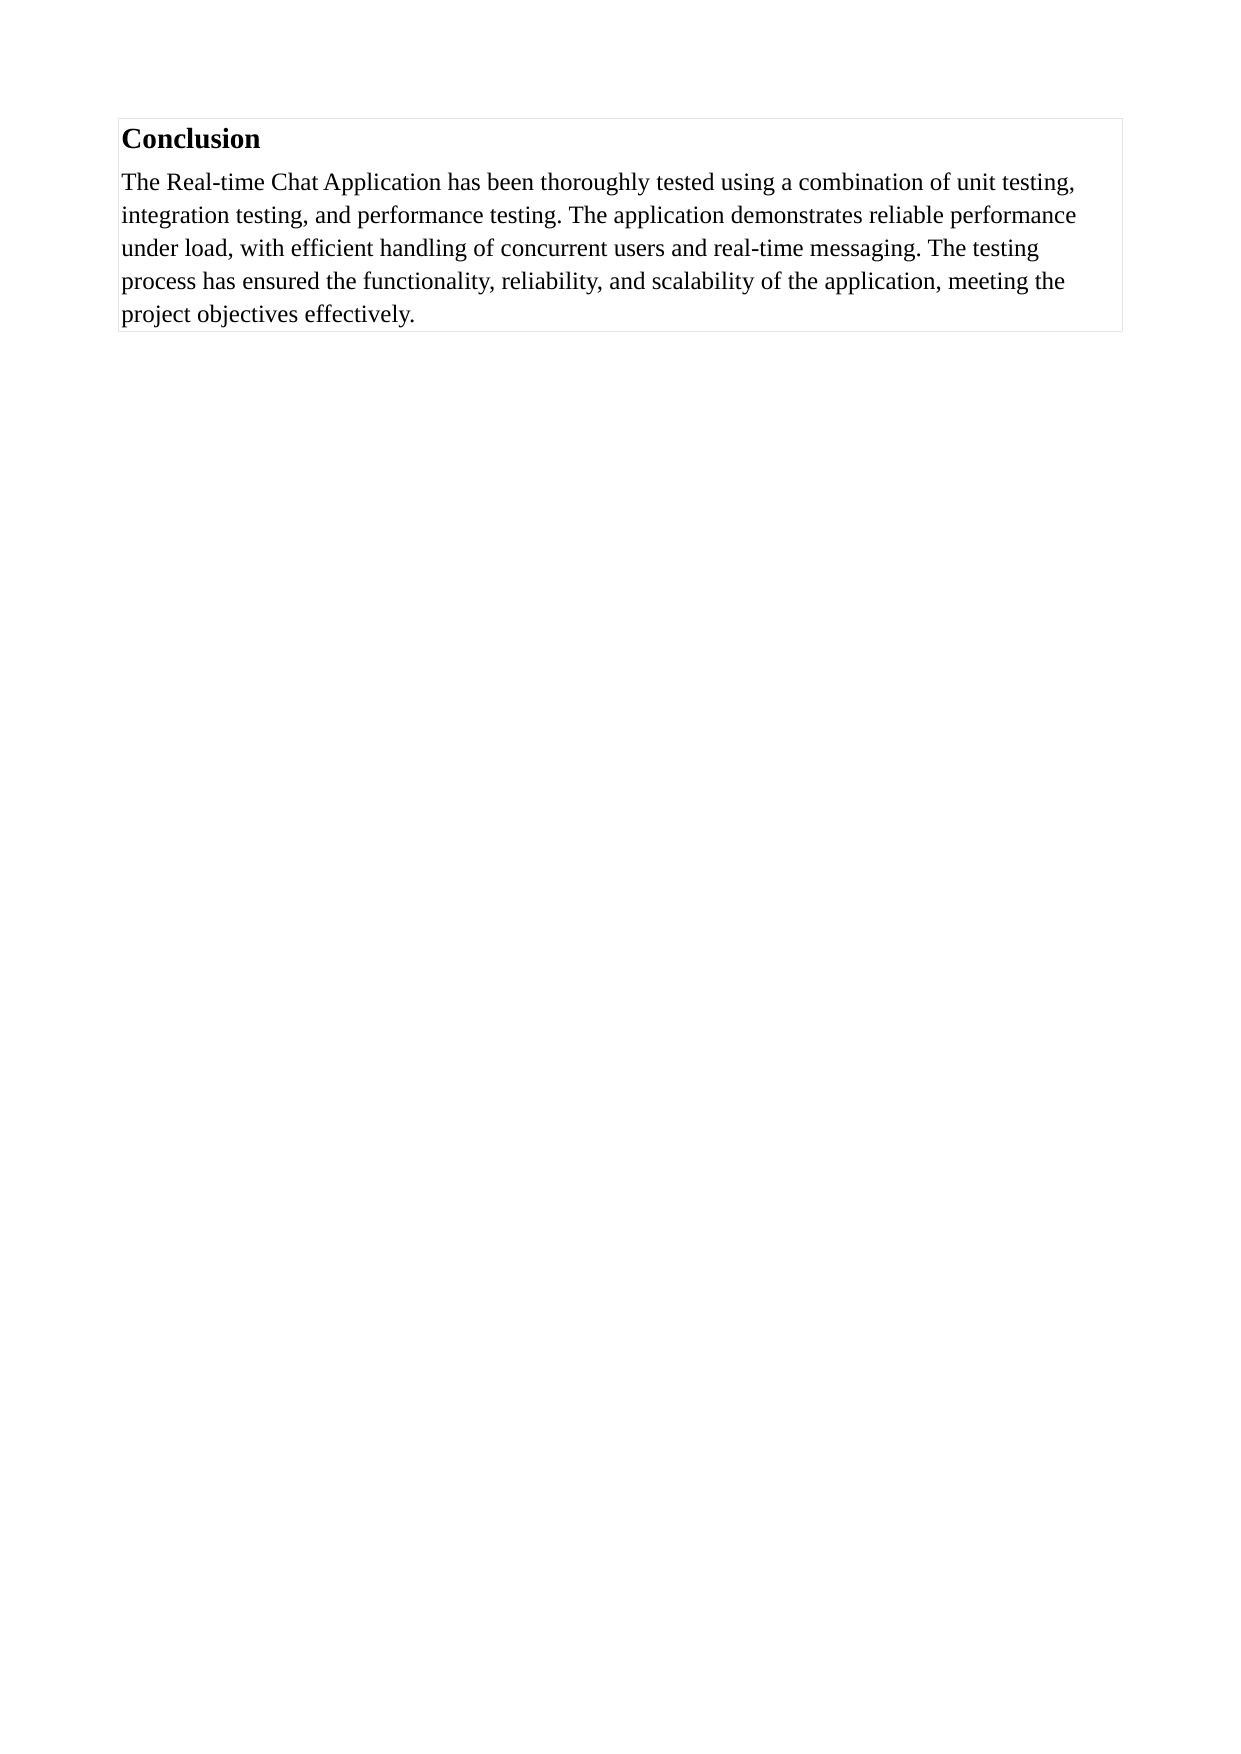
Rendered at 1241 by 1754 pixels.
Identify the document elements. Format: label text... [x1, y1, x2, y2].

text The Real-time Chat Application has been thoroughly tested using a combination of unit testing, integration testing, and performance testing. The application demonstrates reliable performance under load, with efficient handling of concurrent users and real-time messaging. The testing process has ensured the functionality, reliability, and scalability of the application, meeting the project objectives effectively. [119, 164, 1122, 331]
subtitle Conclusion [119, 119, 1122, 155]
